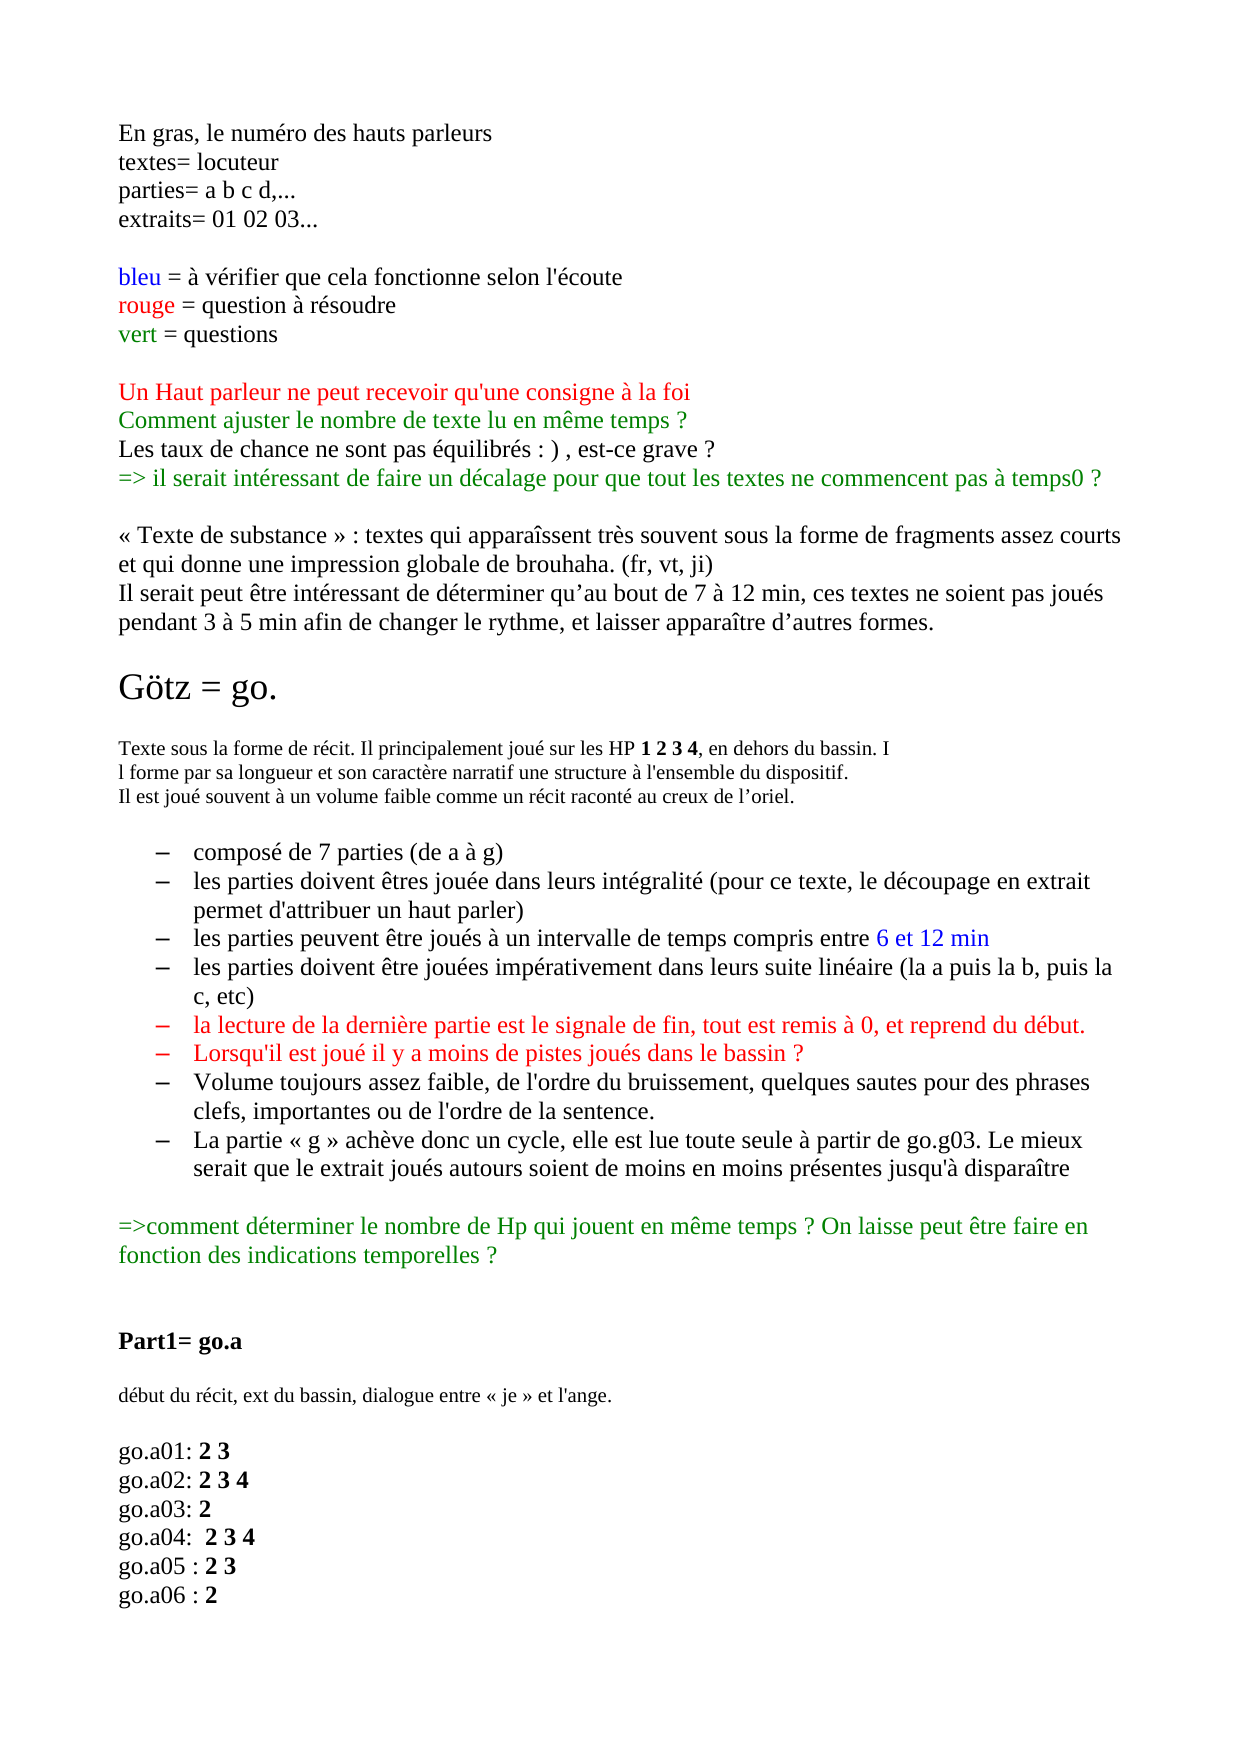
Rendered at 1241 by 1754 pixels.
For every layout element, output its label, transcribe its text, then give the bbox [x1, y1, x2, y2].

text Un Haut parleur ne peut recevoir qu'une consigne à la foi [118, 377, 1122, 406]
text extraits= 01 02 03... [118, 204, 1122, 233]
text go.a05 : 2 3 [118, 1551, 1122, 1580]
list composé de 7 parties (de a à g) [156, 837, 1122, 866]
text bleu = à vérifier que cela fonctionne selon l'écoute [118, 262, 1122, 291]
text => il serait intéressant de faire un décalage pour que tout les textes ne commencent pas à temps0 ? [118, 463, 1122, 492]
text parties= a b c d,... [118, 176, 1122, 204]
text Part1= go.a [118, 1326, 1122, 1355]
text « Texte de substance » : textes qui apparaîssent très souvent sous la forme de fragments assez courts et qui donne une impression globale de brouhaha. (fr, vt, ji) [118, 521, 1122, 578]
list les parties peuvent être joués à un intervalle de temps compris entre 6 et 12 min [156, 923, 1122, 952]
list les parties doivent êtres jouée dans leurs intégralité (pour ce texte, le découpage en extrait permet d'attribuer un haut parler) [156, 866, 1122, 923]
list les parties doivent être jouées impérativement dans leurs suite linéaire (la a puis la b, puis la c, etc) [156, 952, 1122, 1010]
text Les taux de chance ne sont pas équilibrés : ) , est-ce grave ? [118, 434, 1122, 463]
text =>comment déterminer le nombre de Hp qui jouent en même temps ? On laisse peut être faire en fonction des indications temporelles ? [118, 1211, 1122, 1268]
text vert = questions [118, 319, 1122, 348]
text go.a01: 2 3 [118, 1436, 1122, 1465]
text Il est joué souvent à un volume faible comme un récit raconté au creux de l’oriel. [118, 784, 1122, 808]
list la lecture de la dernière partie est le signale de fin, tout est remis à 0, et reprend du début. [156, 1010, 1122, 1038]
text rouge = question à résoudre [118, 291, 1122, 319]
text En gras, le numéro des hauts parleurs [118, 118, 1122, 147]
list La partie « g » achève donc un cycle, elle est lue toute seule à partir de go.g03. Le mieux serait que le extrait joués autours soient de moins en moins présentes jusqu'à disparaître [156, 1125, 1122, 1182]
text Comment ajuster le nombre de texte lu en même temps ? [118, 406, 1122, 434]
text l forme par sa longueur et son caractère narratif une structure à l'ensemble du dispositif. [118, 760, 1122, 784]
text Il serait peut être intéressant de déterminer qu’au bout de 7 à 12 min, ces textes ne soient pas joués pendant 3 à 5 min afin de changer le rythme, et laisser apparaître d’autres formes. [118, 578, 1122, 636]
list Lorsqu'il est joué il y a moins de pistes joués dans le bassin ? [156, 1038, 1122, 1067]
text go.a06 : 2 [118, 1580, 1122, 1609]
text Texte sous la forme de récit. Il principalement joué sur les HP 1 2 3 4, en dehors du bassin. I [118, 736, 1122, 760]
text go.a04: 2 3 4 [118, 1522, 1122, 1551]
text début du récit, ext du bassin, dialogue entre « je » et l'ange. [118, 1383, 1122, 1407]
list Volume toujours assez faible, de l'ordre du bruissement, quelques sautes pour des phrases clefs, importantes ou de l'ordre de la sentence. [156, 1067, 1122, 1125]
text go.a02: 2 3 4 [118, 1465, 1122, 1494]
text textes= locuteur [118, 147, 1122, 176]
text go.a03: 2 [118, 1494, 1122, 1522]
text Götz = go. [118, 664, 1122, 707]
